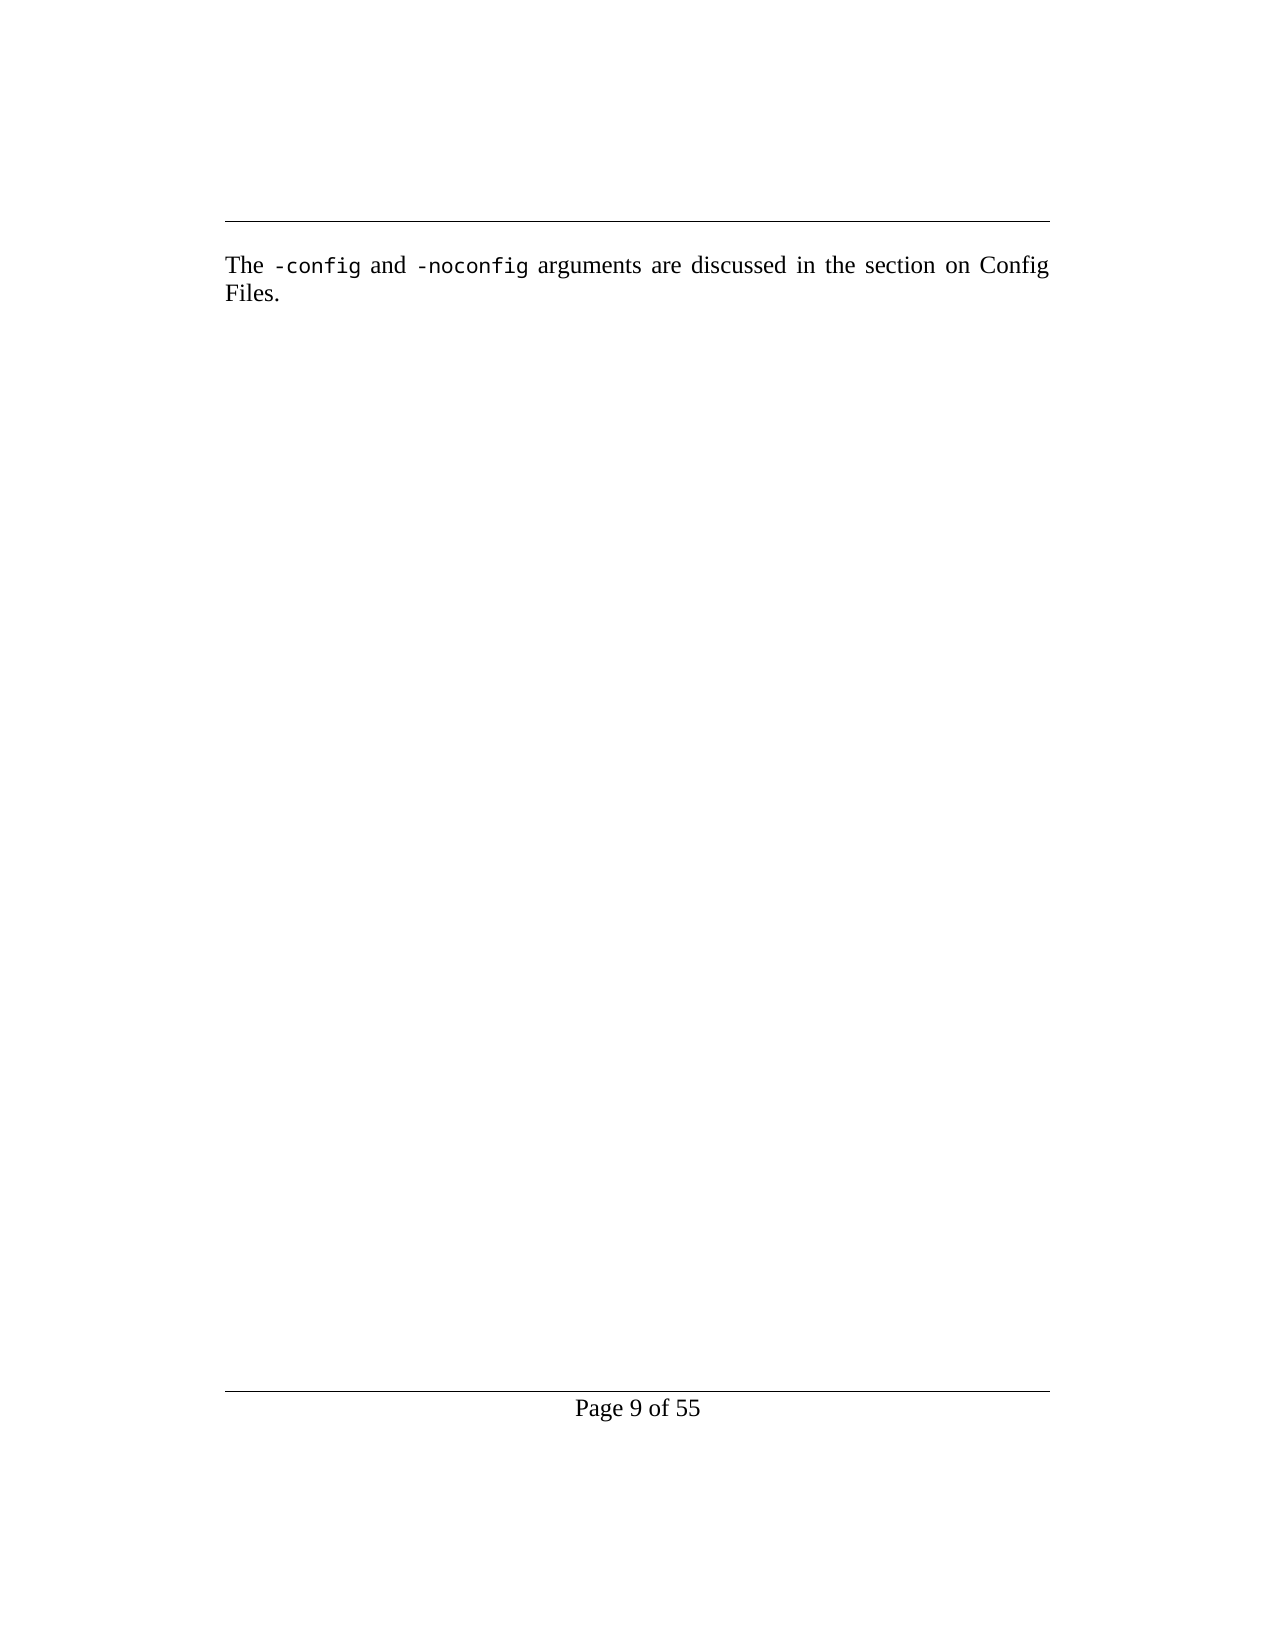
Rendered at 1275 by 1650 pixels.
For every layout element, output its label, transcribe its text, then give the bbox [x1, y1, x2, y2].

text The -config and -noconfig arguments are discussed in the section on Config Files. [225, 251, 1050, 307]
